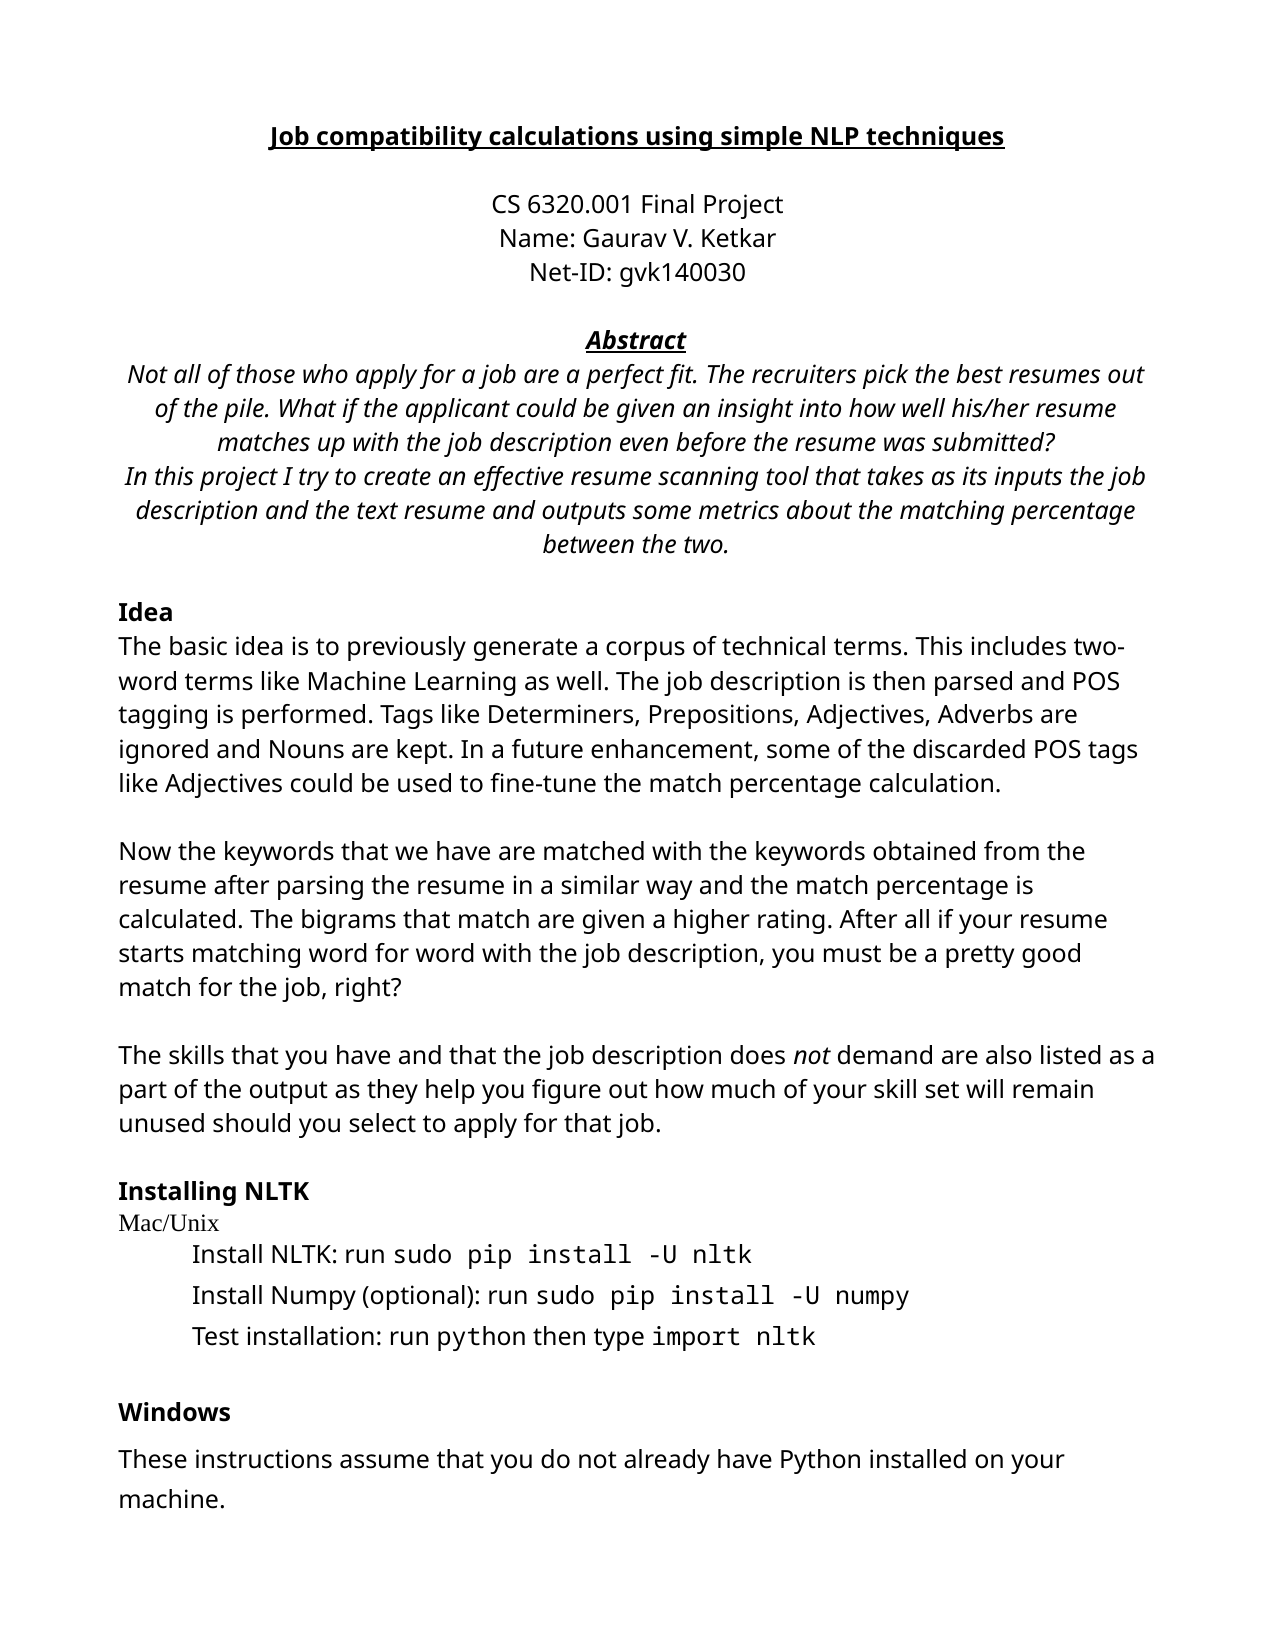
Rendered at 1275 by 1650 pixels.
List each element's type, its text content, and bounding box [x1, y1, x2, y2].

text Idea [118, 595, 1157, 629]
subtitle Mac/Unix [118, 1208, 1157, 1237]
text The basic idea is to previously generate a corpus of technical terms. This includes two-word terms like Machine Learning as well. The job description is then parsed and POS tagging is performed. Tags like Determiners, Prepositions, Adjectives, Adverbs are ignored and Nouns are kept. In a future enhancement, some of the discarded POS tags like Adjectives could be used to fine-tune the match percentage calculation. [118, 629, 1157, 799]
text Name: Gaurav V. Ketkar [118, 220, 1157, 254]
text Job compatibility calculations using simple NLP techniques [118, 118, 1157, 152]
text These instructions assume that you do not already have Python installed on your machine. [118, 1441, 1157, 1516]
text The skills that you have and that the job description does not demand are also listed as a part of the output as they help you figure out how much of your skill set will remain unused should you select to apply for that job. [118, 1038, 1157, 1140]
list Install NLTK: run sudo pip install -U nltk Install Numpy (optional): run sudo pip install -U numpy Test installation: run python then type import nltk [118, 1237, 1157, 1353]
text CS 6320.001 Final Project [118, 186, 1157, 220]
subtitle Windows [118, 1395, 1157, 1429]
text In this project I try to create an effective resume scanning tool that takes as its inputs the job description and the text resume and outputs some metrics about the matching percentage between the two. [118, 459, 1157, 561]
text Installing NLTK [118, 1174, 1157, 1208]
text Abstract [118, 322, 1157, 357]
text Not all of those who apply for a job are a perfect fit. The recruiters pick the best resumes out of the pile. What if the applicant could be given an insight into how well his/her resume matches up with the job description even before the resume was submitted? [118, 357, 1157, 459]
text Net-ID: gvk140030 [118, 254, 1157, 288]
text Now the keywords that we have are matched with the keywords obtained from the resume after parsing the resume in a similar way and the match percentage is calculated. The bigrams that match are given a higher rating. After all if your resume starts matching word for word with the job description, you must be a pretty good match for the job, right? [118, 833, 1157, 1004]
